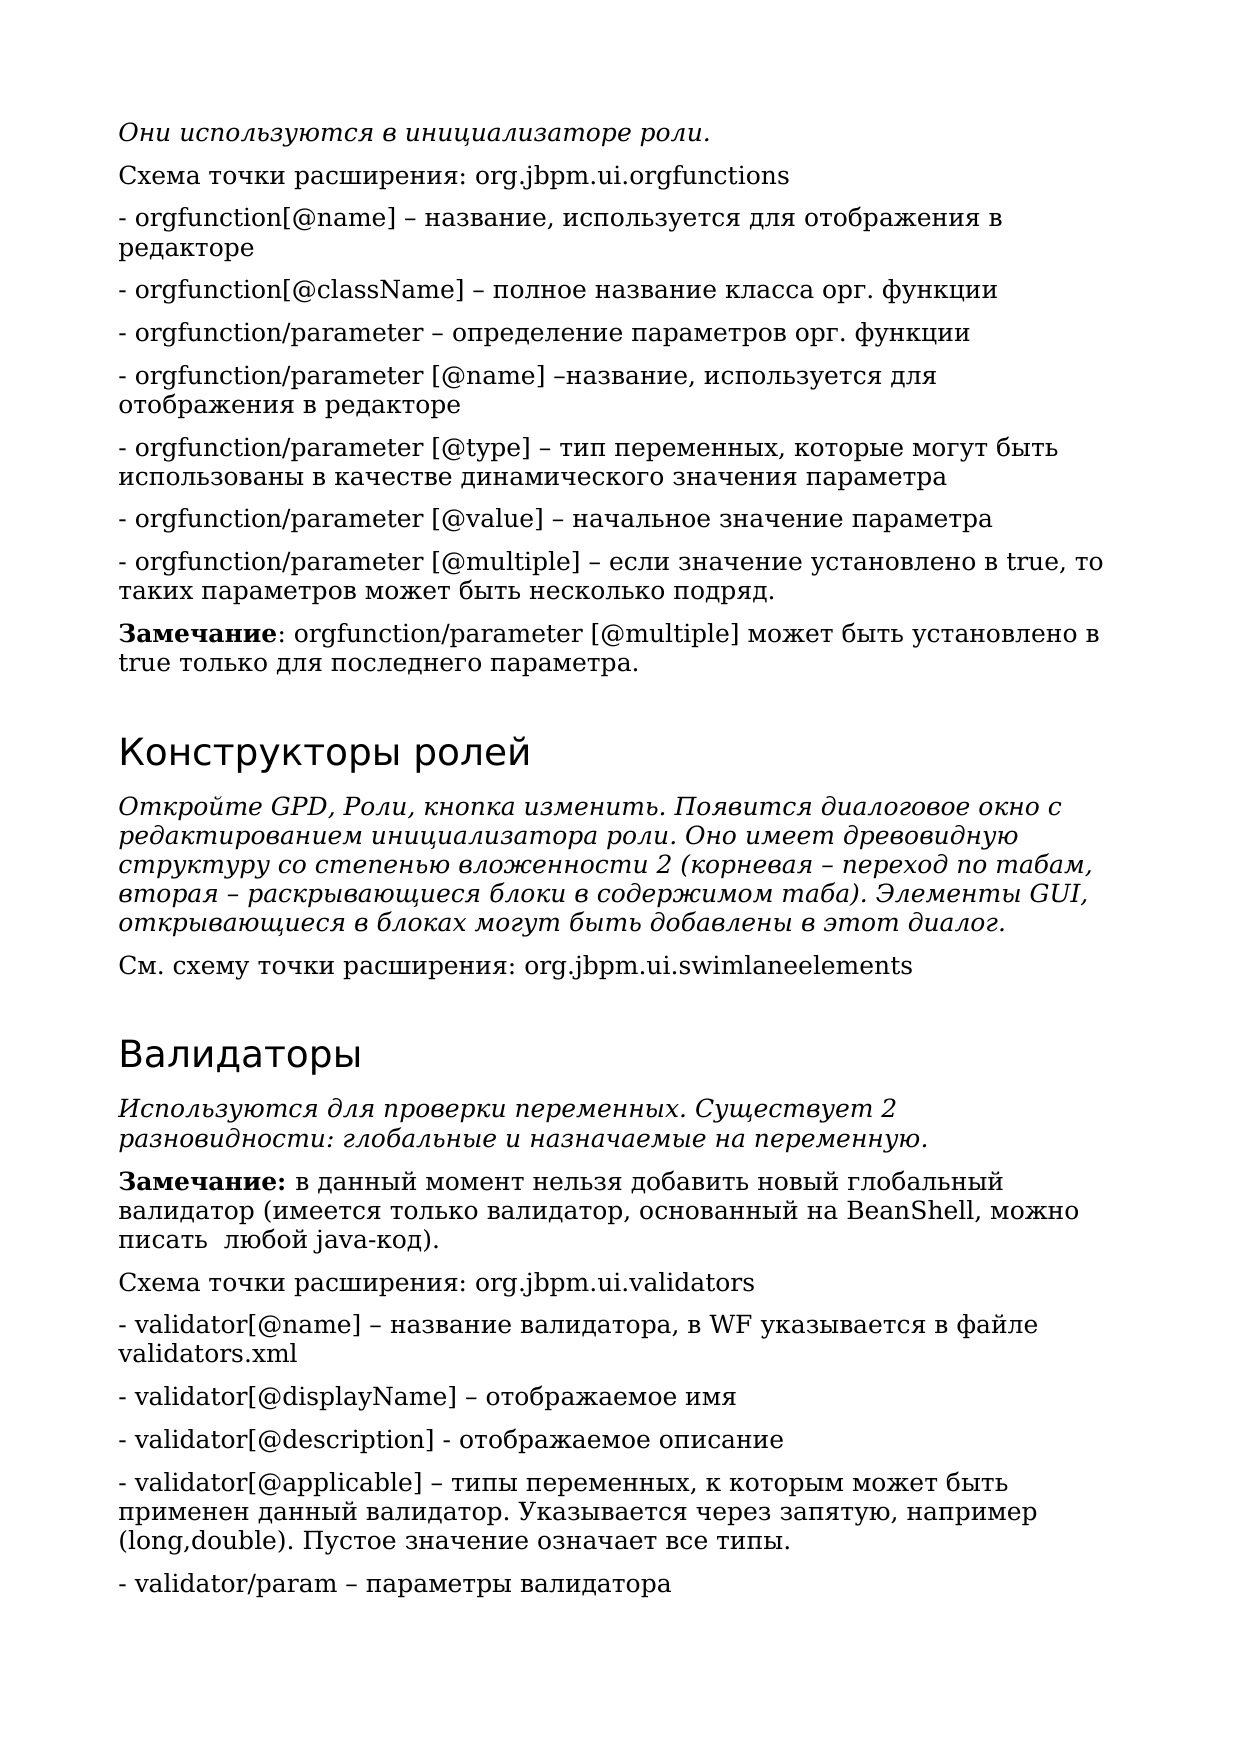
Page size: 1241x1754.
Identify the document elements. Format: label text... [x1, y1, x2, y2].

text - orgfunction/parameter [@multiple] – если значение установлено в true, то таких параметров может быть несколько подряд. [118, 547, 1122, 606]
text - orgfunction/parameter [@value] – начальное значение параметра [118, 504, 1122, 534]
text - validator/param – параметры валидатора [118, 1569, 1122, 1598]
text - orgfunction/parameter [@type] – тип переменных, которые могут быть использованы в качестве динамического значения параметра [118, 433, 1122, 491]
text - orgfunction[@name] – название, используется для отображения в редакторе [118, 203, 1122, 262]
text - validator[@description] - отображаемое описание [118, 1425, 1122, 1454]
text См. схему точки расширения: org.jbpm.ui.swimlaneelements [118, 951, 1122, 980]
subtitle Конструкторы ролей [118, 730, 1122, 774]
text - orgfunction/parameter – определение параметров орг. функции [118, 318, 1122, 347]
text Откройте GPD, Роли, кнопка изменить. Появится диалоговое окно с редактированием инициализатора роли. Оно имеет древовидную структуру со степенью вложенности 2 (корневая – переход по табам, вторая – раскрывающиеся блоки в содержимом таба). Элементы GUI, открывающиеся в блоках могут быть добавлены в этот диалог. [118, 792, 1122, 938]
text - validator[@applicable] – типы переменных, к которым может быть применен данный валидатор. Указывается через запятую, например (long,double). Пустое значение означает все типы. [118, 1468, 1122, 1555]
text Замечание: orgfunction/parameter [@multiple] может быть установлено в true только для последнего параметра. [118, 619, 1122, 678]
text Схема точки расширения: org.jbpm.ui.orgfunctions [118, 161, 1122, 190]
text - orgfunction/parameter [@name] –название, используется для отображения в редакторе [118, 361, 1122, 419]
text Схема точки расширения: org.jbpm.ui.validators [118, 1268, 1122, 1297]
text Они используются в инициализаторе роли. [118, 118, 1122, 147]
subtitle Валидаторы [118, 1033, 1122, 1077]
text Замечание: в данный момент нельзя добавить новый глобальный валидатор (имеется только валидатор, основанный на BeanShell, можно писать любой java-код). [118, 1166, 1122, 1254]
text - validator[@displayName] – отображаемое имя [118, 1382, 1122, 1411]
text Используются для проверки переменных. Существует 2 разновидности: глобальные и назначаемые на переменную. [118, 1094, 1122, 1153]
text - orgfunction[@className] – полное название класса орг. функции [118, 275, 1122, 304]
text - validator[@name] – название валидатора, в WF указывается в файле validators.xml [118, 1310, 1122, 1369]
